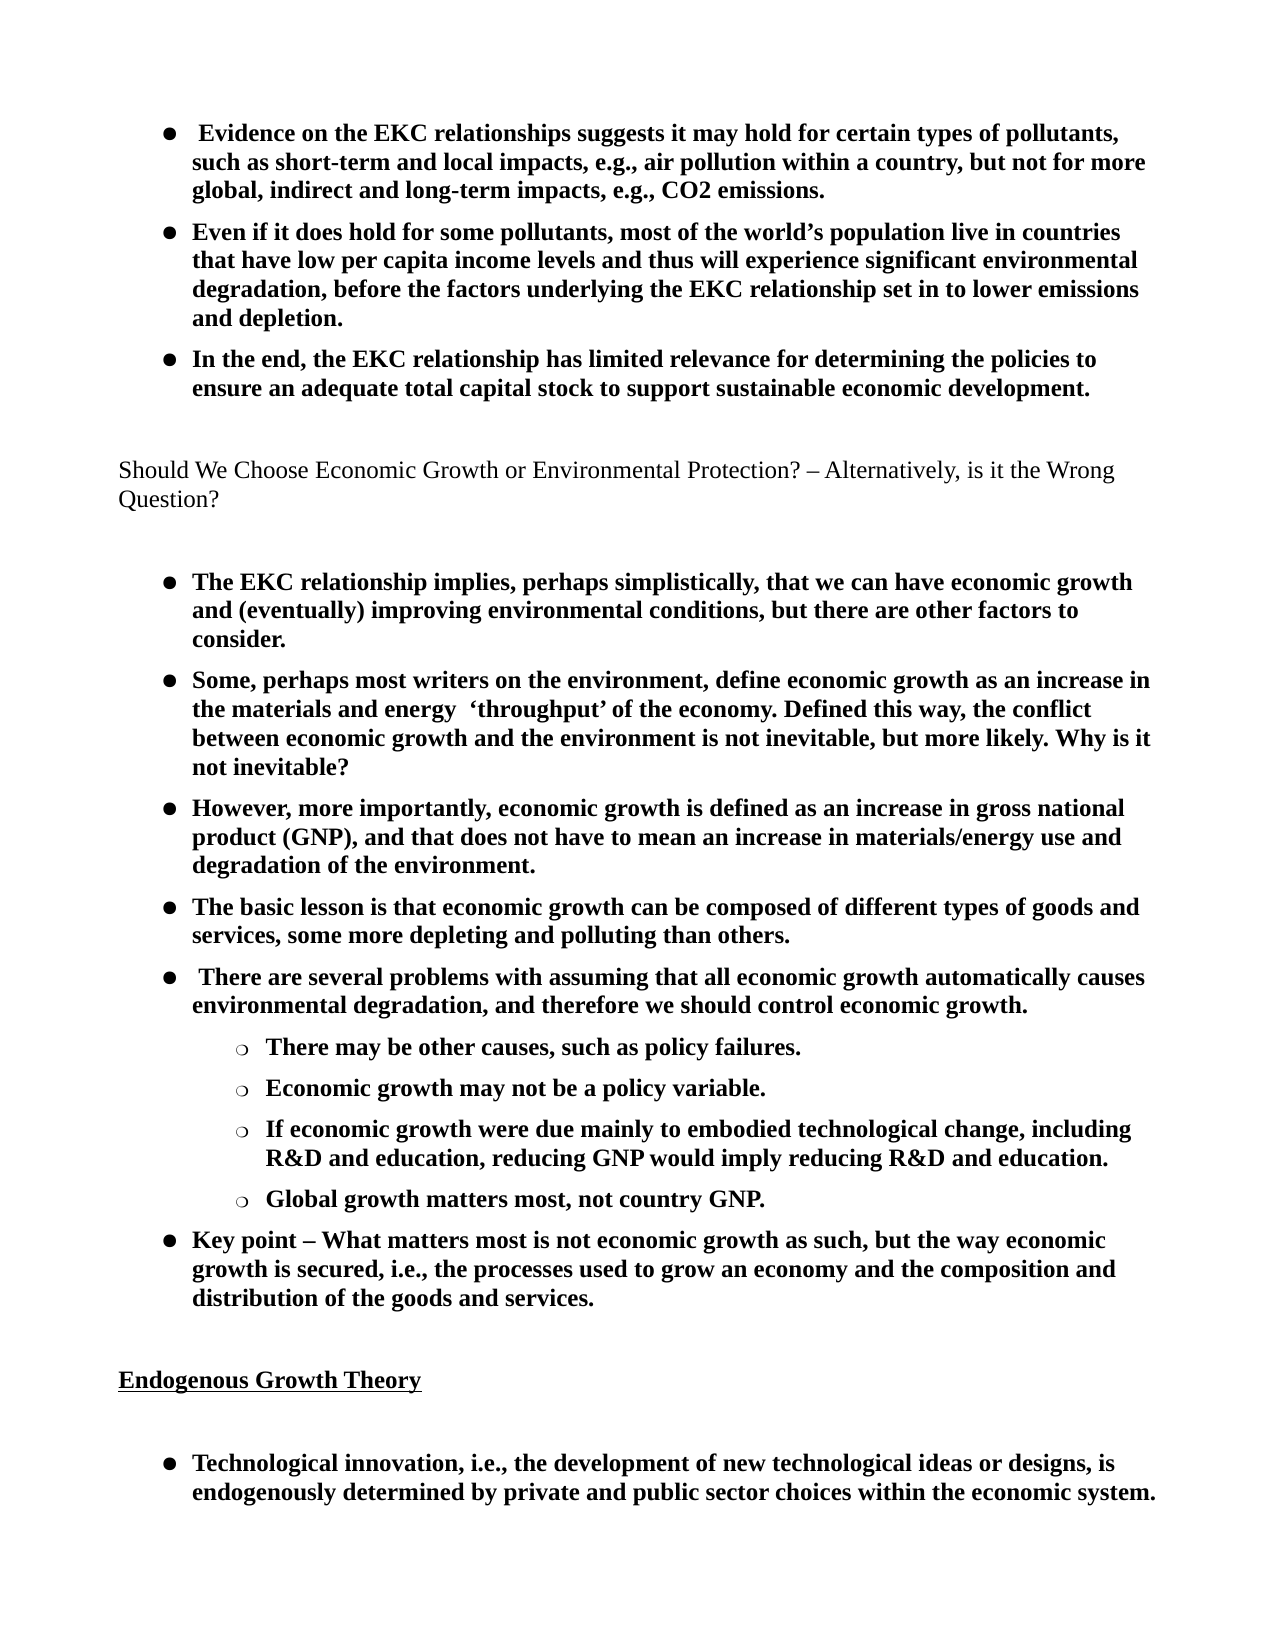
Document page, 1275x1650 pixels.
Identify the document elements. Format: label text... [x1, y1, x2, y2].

text Should We Choose Economic Growth or Environmental Protection? – Alternatively, is it the Wrong Question? [118, 456, 1157, 513]
list There are several problems with assuming that all economic growth automatically causes environmental degradation, and therefore we should control economic growth. [162, 962, 1157, 1019]
list However, more importantly, economic growth is defined as an increase in gross national product (GNP), and that does not have to mean an increase in materials/energy use and degradation of the environment. [162, 793, 1157, 879]
text Endogenous Growth Theory [118, 1366, 1157, 1394]
list Technological innovation, i.e., the development of new technological ideas or designs, is endogenously determined by private and public sector choices within the economic system. [162, 1448, 1157, 1506]
list The basic lesson is that economic growth can be composed of different types of goods and services, some more depleting and polluting than others. [162, 892, 1157, 949]
list Economic growth may not be a policy variable. [236, 1073, 1157, 1102]
list Some, perhaps most writers on the environment, define economic growth as an increase in the materials and energy ‘throughput’ of the economy. Defined this way, the conflict between economic growth and the environment is not inevitable, but more likely. Why is it not inevitable? [162, 666, 1157, 781]
list Key point – What matters most is not economic growth as such, but the way economic growth is secured, i.e., the processes used to grow an economy and the composition and distribution of the goods and services. [162, 1226, 1157, 1312]
list The EKC relationship implies, perhaps simplistically, that we can have economic growth and (eventually) improving environmental conditions, but there are other factors to consider. [162, 567, 1157, 653]
list There may be other causes, such as policy failures. [236, 1032, 1157, 1061]
list Evidence on the EKC relationships suggests it may hold for certain types of pollutants, such as short-term and local impacts, e.g., air pollution within a country, but not for more global, indirect and long-term impacts, e.g., CO2 emissions. [162, 118, 1157, 204]
list In the end, the EKC relationship has limited relevance for determining the policies to ensure an adequate total capital stock to support sustainable economic development. [162, 344, 1157, 402]
list Global growth matters most, not country GNP. [236, 1184, 1157, 1213]
list Even if it does hold for some pollutants, most of the world’s population live in countries that have low per capita income levels and thus will experience significant environmental degradation, before the factors underlying the EKC relationship set in to lower emissions and depletion. [162, 217, 1157, 332]
list If economic growth were due mainly to embodied technological change, including R&D and education, reducing GNP would imply reducing R&D and education. [236, 1114, 1157, 1172]
